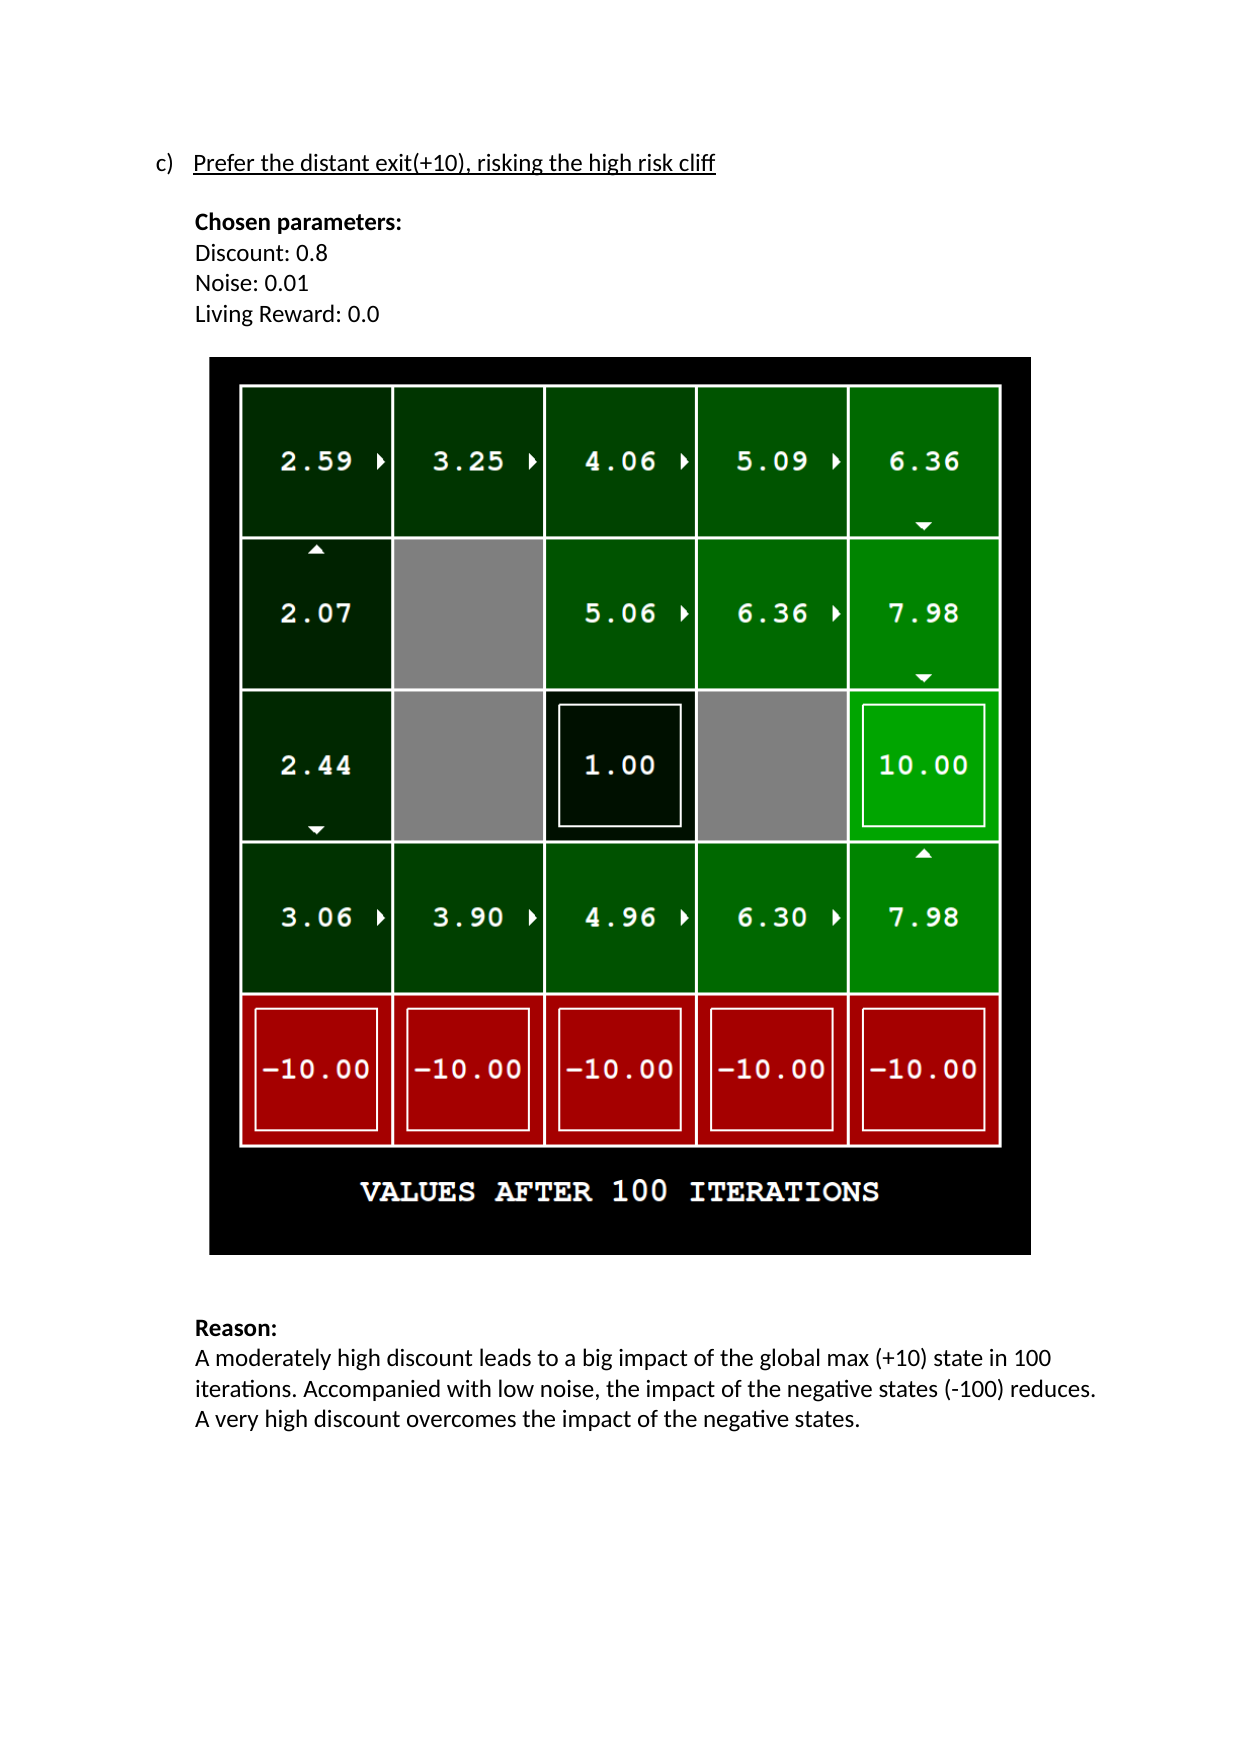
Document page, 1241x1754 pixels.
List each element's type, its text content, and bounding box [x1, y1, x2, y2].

text Reason: [195, 1312, 1122, 1342]
text Discount: 0.8 [195, 237, 1122, 267]
text Chosen parameters: [195, 206, 1122, 237]
picture [209, 357, 1031, 1255]
text Living Reward: 0.0 [195, 298, 1122, 328]
list Prefer the distant exit(+10), risking the high risk cliff [156, 147, 1122, 177]
text Noise: 0.01 [195, 267, 1122, 298]
text A moderately high discount leads to a big impact of the global max (+10) state in 100 iterations. Accompanied with low noise, the impact of the negative states (-100) reduces. A very high discount overcomes the impact of the negative states. [195, 1342, 1122, 1434]
